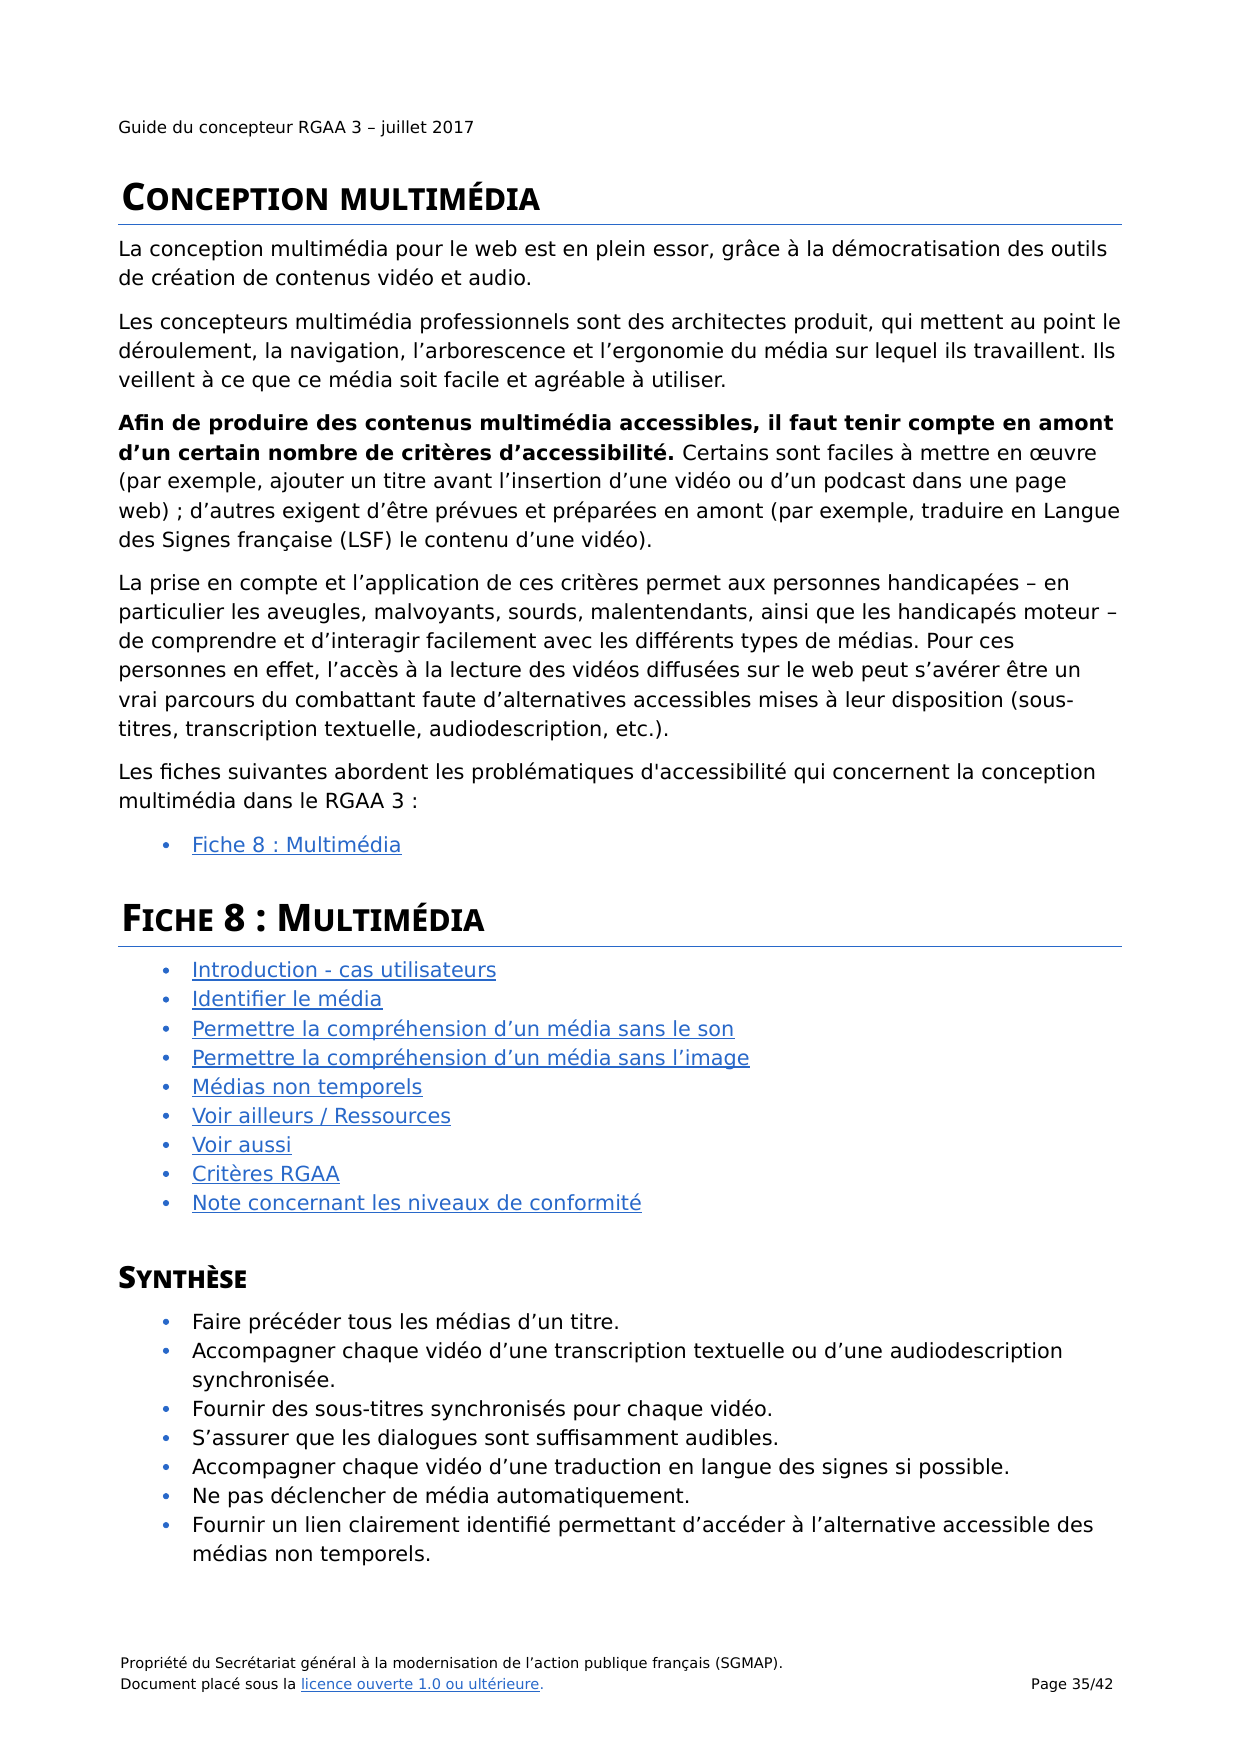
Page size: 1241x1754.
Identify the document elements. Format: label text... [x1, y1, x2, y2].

subtitle Synthèse [118, 1255, 1122, 1297]
text Les concepteurs multimédia professionnels sont des architectes produit, qui mettent au point le déroulement, la navigation, l’arborescence et l’ergonomie du média sur lequel ils travaillent. Ils veillent à ce que ce média soit facile et agréable à utiliser. [118, 310, 1122, 392]
text Les fiches suivantes abordent les problématiques d'accessibilité qui concernent la conception multimédia dans le RGAA 3 : [118, 760, 1122, 814]
list Introduction - cas utilisateurs [162, 958, 1122, 983]
list Ne pas déclencher de média automatiquement. [162, 1484, 1122, 1508]
list Critères RGAA [162, 1162, 1122, 1186]
text Afin de produire des contenus multimédia accessibles, il faut tenir compte en amont d’un certain nombre de critères d’accessibilité. Certains sont faciles à mettre en œuvre (par exemple, ajouter un titre avant l’insertion d’une vidéo ou d’un podcast dans une page web) ; d’autres exigent d’être prévues et préparées en amont (par exemple, traduire en Langue des Signes française (LSF) le contenu d’une vidéo). [118, 411, 1122, 552]
list Identifier le média [162, 987, 1122, 1012]
list Note concernant les niveaux de conformité [162, 1191, 1122, 1215]
text La conception multimédia pour le web est en plein essor, grâce à la démocratisation des outils de création de contenus vidéo et audio. [118, 237, 1122, 290]
list Médias non temporels [162, 1075, 1122, 1099]
list Fournir des sous-titres synchronisés pour chaque vidéo. [162, 1397, 1122, 1421]
subtitle Conception multimédia [118, 167, 1122, 224]
list Voir aussi [162, 1133, 1122, 1157]
subtitle Fiche 8 : Multimédia [118, 888, 1122, 946]
text La prise en compte et l’application de ces critères permet aux personnes handicapées – en particulier les aveugles, malvoyants, sourds, malentendants, ainsi que les handicapés moteur – de comprendre et d’interagir facilement avec les différents types de médias. Pour ces personnes en effet, l’accès à la lecture des vidéos diffusées sur le web peut s’avérer être un vrai parcours du combattant faute d’alternatives accessibles mises à leur disposition (sous-titres, transcription textuelle, audiodescription, etc.). [118, 571, 1122, 741]
list Fiche 8 : Multimédia [162, 833, 1122, 857]
list Accompagner chaque vidéo d’une transcription textuelle ou d’une audiodescription synchronisée. [162, 1339, 1122, 1392]
list Fournir un lien clairement identifié permettant d’accéder à l’alternative accessible des médias non temporels. [162, 1513, 1122, 1566]
list Voir ailleurs / Ressources [162, 1104, 1122, 1128]
list Accompagner chaque vidéo d’une traduction en langue des signes si possible. [162, 1455, 1122, 1479]
list S’assurer que les dialogues sont suffisamment audibles. [162, 1426, 1122, 1450]
list Permettre la compréhension d’un média sans le son [162, 1017, 1122, 1041]
list Faire précéder tous les médias d’un titre. [162, 1310, 1122, 1334]
list Permettre la compréhension d’un média sans l’image [162, 1046, 1122, 1070]
